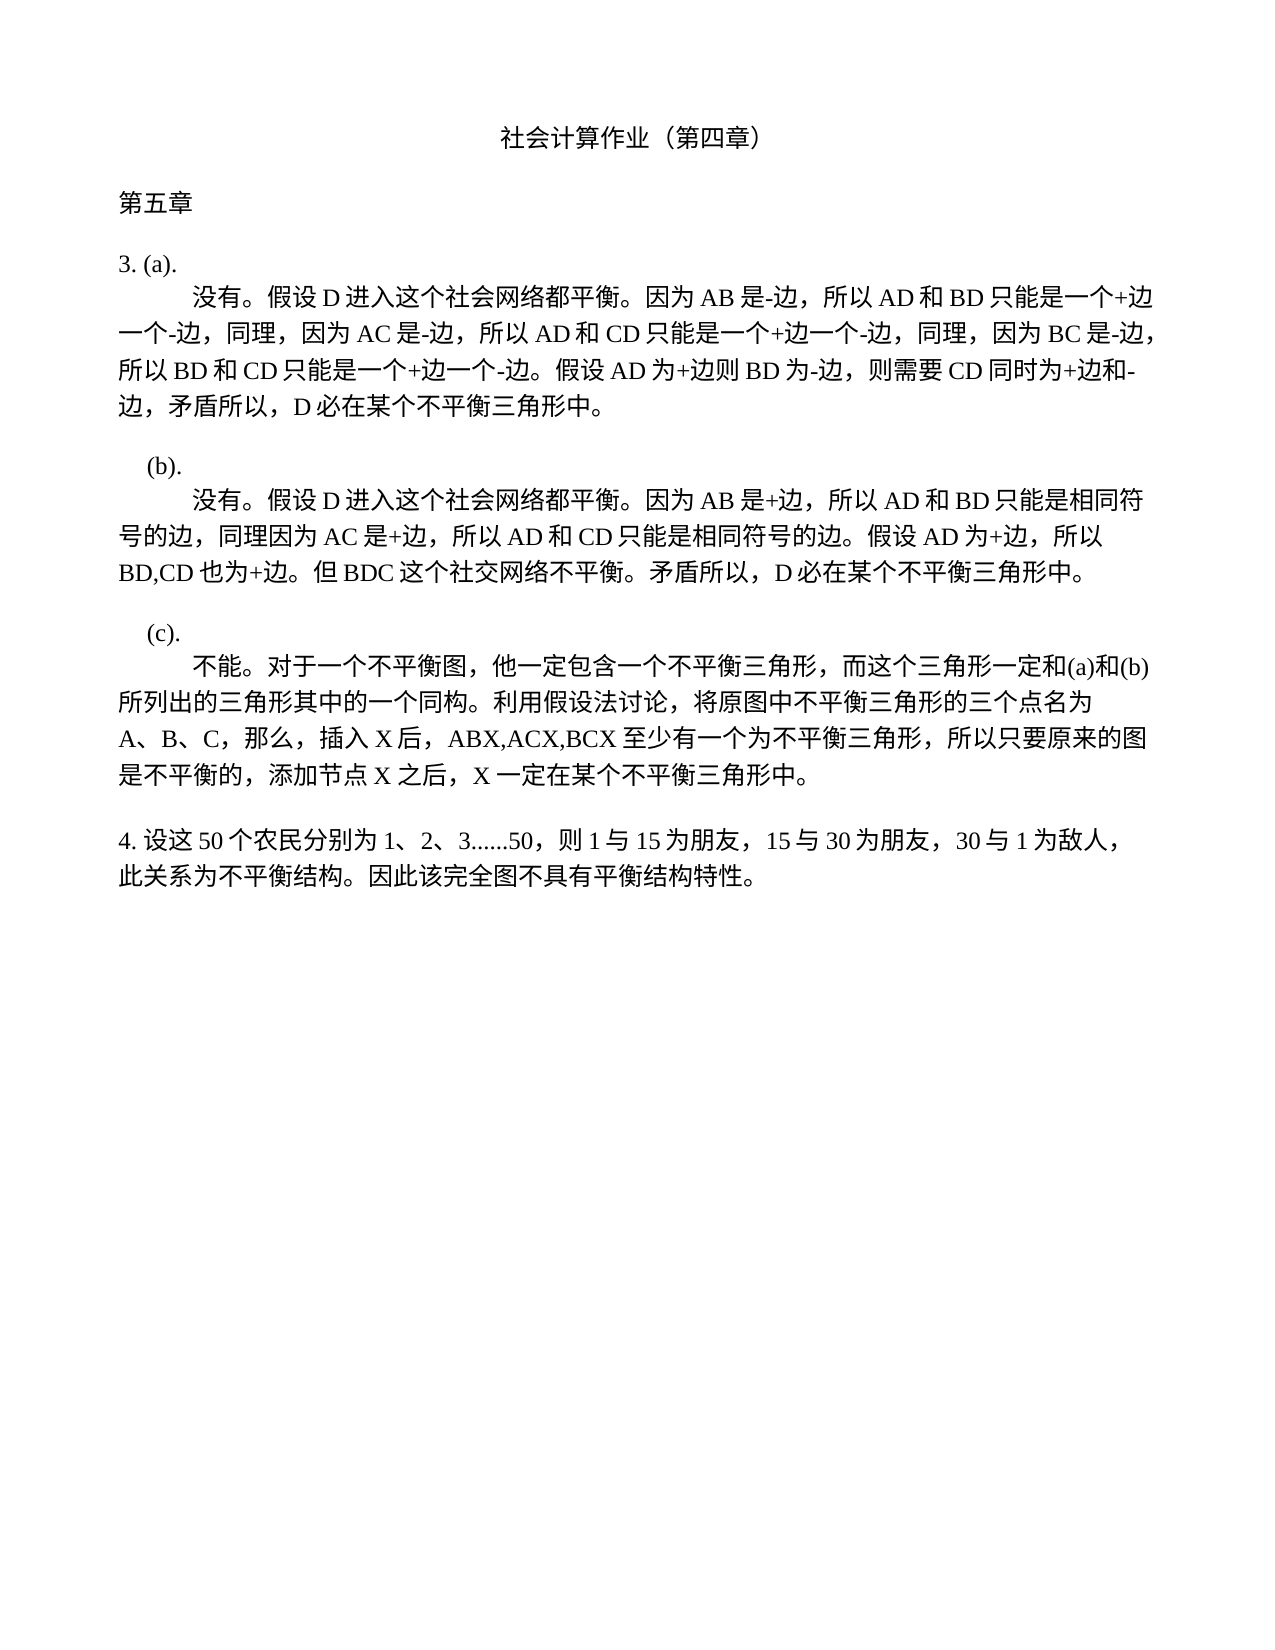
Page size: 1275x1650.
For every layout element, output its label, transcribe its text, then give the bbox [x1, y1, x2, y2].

text (b). [118, 451, 1157, 480]
text 没有。假设D进入这个社会网络都平衡。因为AB是-边，所以AD和BD只能是一个+边一个-边，同理，因为AC是-边，所以AD和CD只能是一个+边一个-边，同理，因为BC是-边，所以BD和CD只能是一个+边一个-边。假设AD为+边则BD为-边，则需要CD同时为+边和-边，矛盾所以，D必在某个不平衡三角形中。 [118, 278, 1157, 423]
text 3. (a). [118, 249, 1157, 278]
text 4. 设这50个农民分别为1、2、3......50，则1与15为朋友，15与30为朋友，30与1为敌人，此关系为不平衡结构。因此该完全图不具有平衡结构特性。 [118, 820, 1157, 893]
text (c). [118, 618, 1157, 646]
text 不能。对于一个不平衡图，他一定包含一个不平衡三角形，而这个三角形一定和(a)和(b)所列出的三角形其中的一个同构。利用假设法讨论，将原图中不平衡三角形的三个点名为A、B、C，那么，插入X后，ABX,ACX,BCX至少有一个为不平衡三角形，所以只要原来的图是不平衡的，添加节点X 之后，X 一定在某个不平衡三角形中。 [118, 646, 1157, 791]
text 第五章 [118, 184, 1157, 220]
text 没有。假设D进入这个社会网络都平衡。因为AB是+边，所以AD和BD只能是相同符号的边，同理因为AC是+边，所以AD和CD只能是相同符号的边。假设AD为+边，所以BD,CD也为+边。但BDC这个社交网络不平衡。矛盾所以，D必在某个不平衡三角形中。 [118, 480, 1157, 589]
